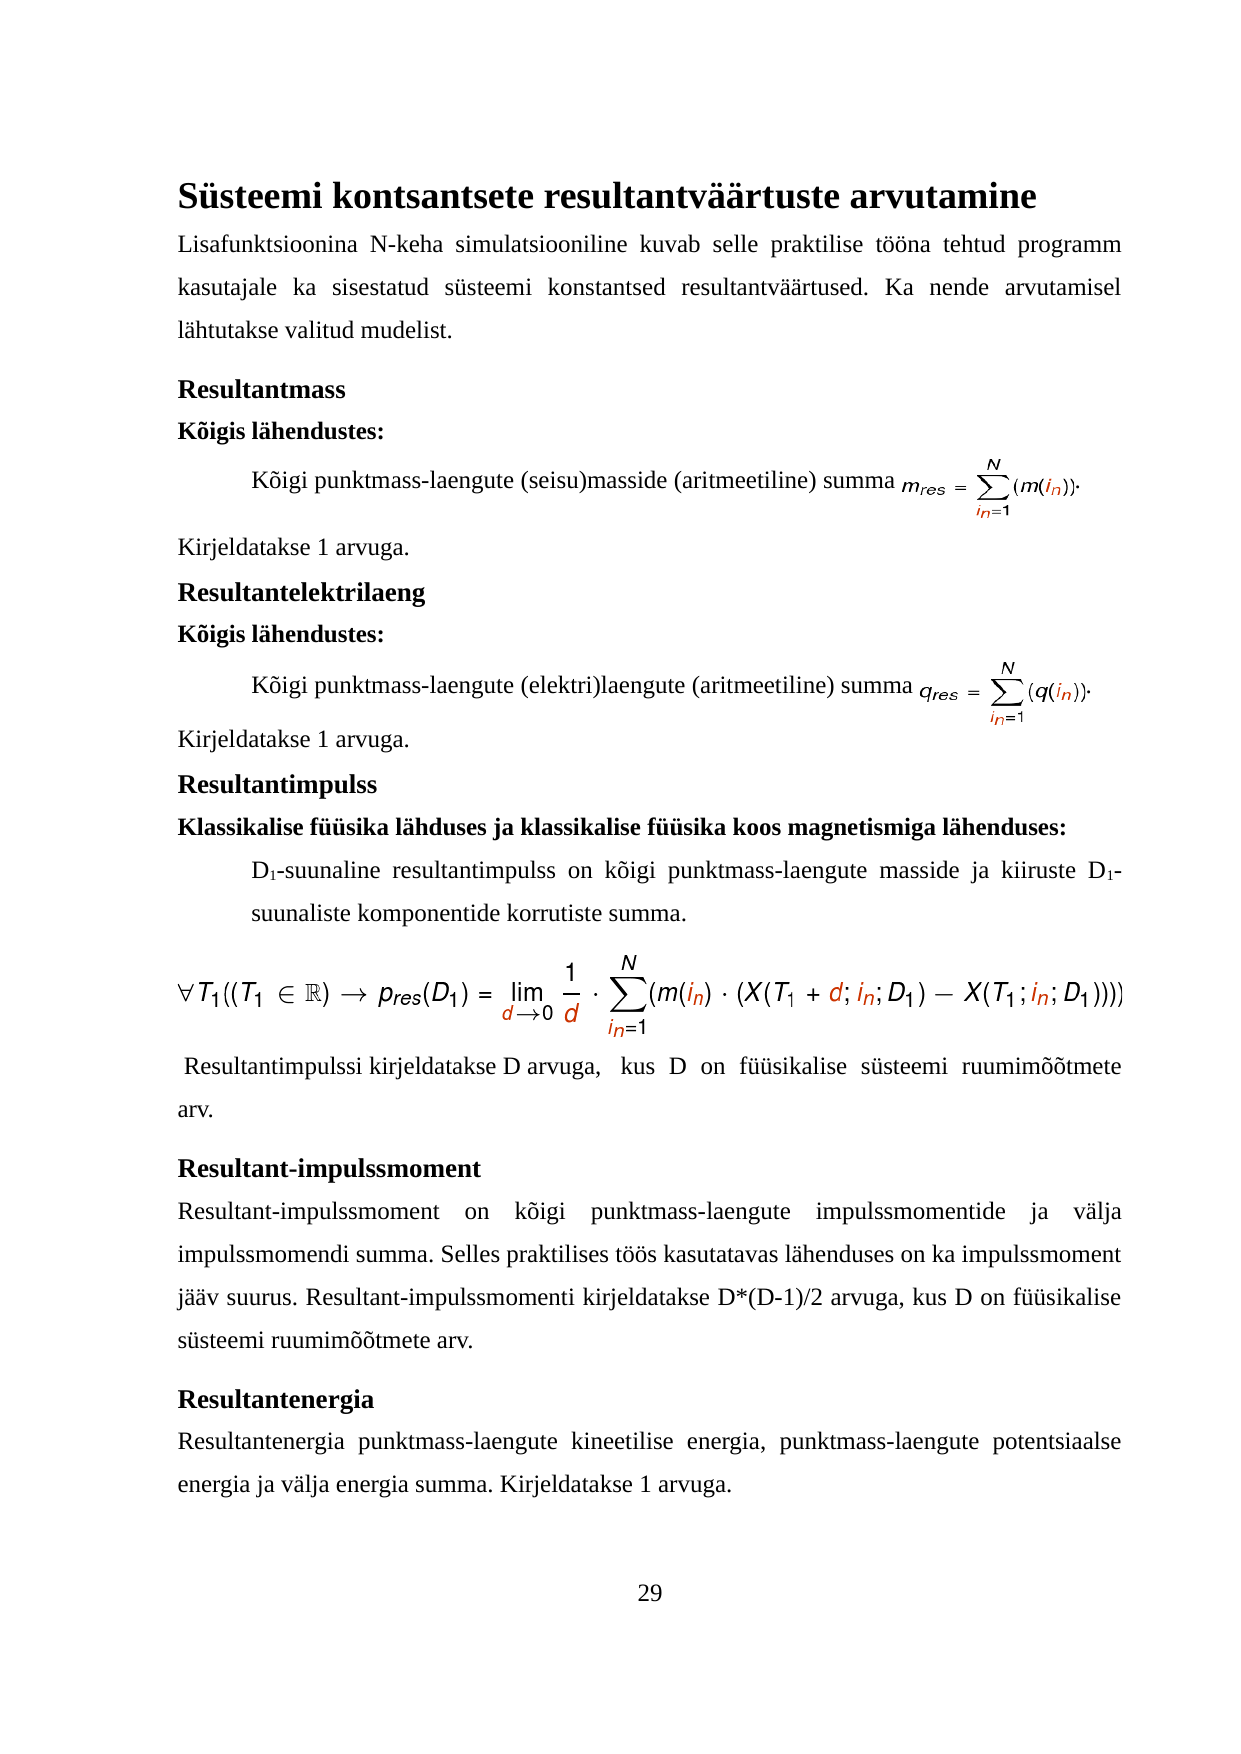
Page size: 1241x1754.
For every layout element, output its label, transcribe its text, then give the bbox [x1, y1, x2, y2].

text . [1075, 460, 1122, 518]
text D1-suunaline resultantimpulss on kõigi punktmass-laengute masside ja kiiruste D1- suunaliste komponentide korrutiste summa. [177, 855, 1122, 927]
picture [177, 955, 1123, 1037]
text Kõigi punktmass-laengute (seisu)masside (aritmeetiline) summa [177, 460, 901, 518]
text Resultant-impulssmoment on kõigi punktmass-laengute impulssmomentide ja välja impulssmomendi summa. Selles praktilises töös kasutatavas lähenduses on ka impulssmoment jääv suurus. Resultant-impulssmomenti kirjeldatakse D*(D-1)/2 arvuga, kus D on füüsikalise süsteemi ruumimõõtmete arv. [177, 1196, 1122, 1354]
subtitle Resultantenergia [177, 1383, 1122, 1414]
text Resultantenergia punktmass-laengute kineetilise energia, punktmass-laengute potentsiaalse energia ja välja energia summa. Kirjeldatakse 1 arvuga. [177, 1426, 1122, 1498]
text Kõigis lähendustes: [177, 619, 1122, 648]
subtitle Süsteemi kontsantsete resultantväärtuste arvutamine [177, 173, 1122, 216]
text Klassikalise füüsika lähduses ja klassikalise füüsika koos magnetismiga lähenduses: [177, 812, 1122, 840]
subtitle Resultantimpulss [177, 768, 1122, 799]
text Kõigi punktmass-laengute (elektri)laengute (aritmeetiline) summa . Kirjeldatakse 1 arvuga. [177, 663, 1122, 753]
picture [919, 662, 1086, 725]
subtitle Resultantelektrilaeng [177, 576, 1122, 607]
text Lisafunktsioonina N-keha simulatsiooniline kuvab selle praktilise tööna tehtud programm kasutajale ka sisestatud süsteemi konstantsed resultantväärtused. Ka nende arvutamisel lähtutakse valitud mudelist. [177, 229, 1122, 344]
text Kõigis lähendustes: [177, 416, 1122, 445]
subtitle Resultant-impulssmoment [177, 1152, 1122, 1183]
subtitle Resultantmass [177, 373, 1122, 404]
text Resultantimpulssi kirjeldatakse D arvuga, kus D on füüsikalise süsteemi ruumimõõtmete arv. [177, 1037, 1122, 1123]
text Kirjeldatakse 1 arvuga. [177, 532, 1122, 561]
picture [901, 459, 1075, 518]
